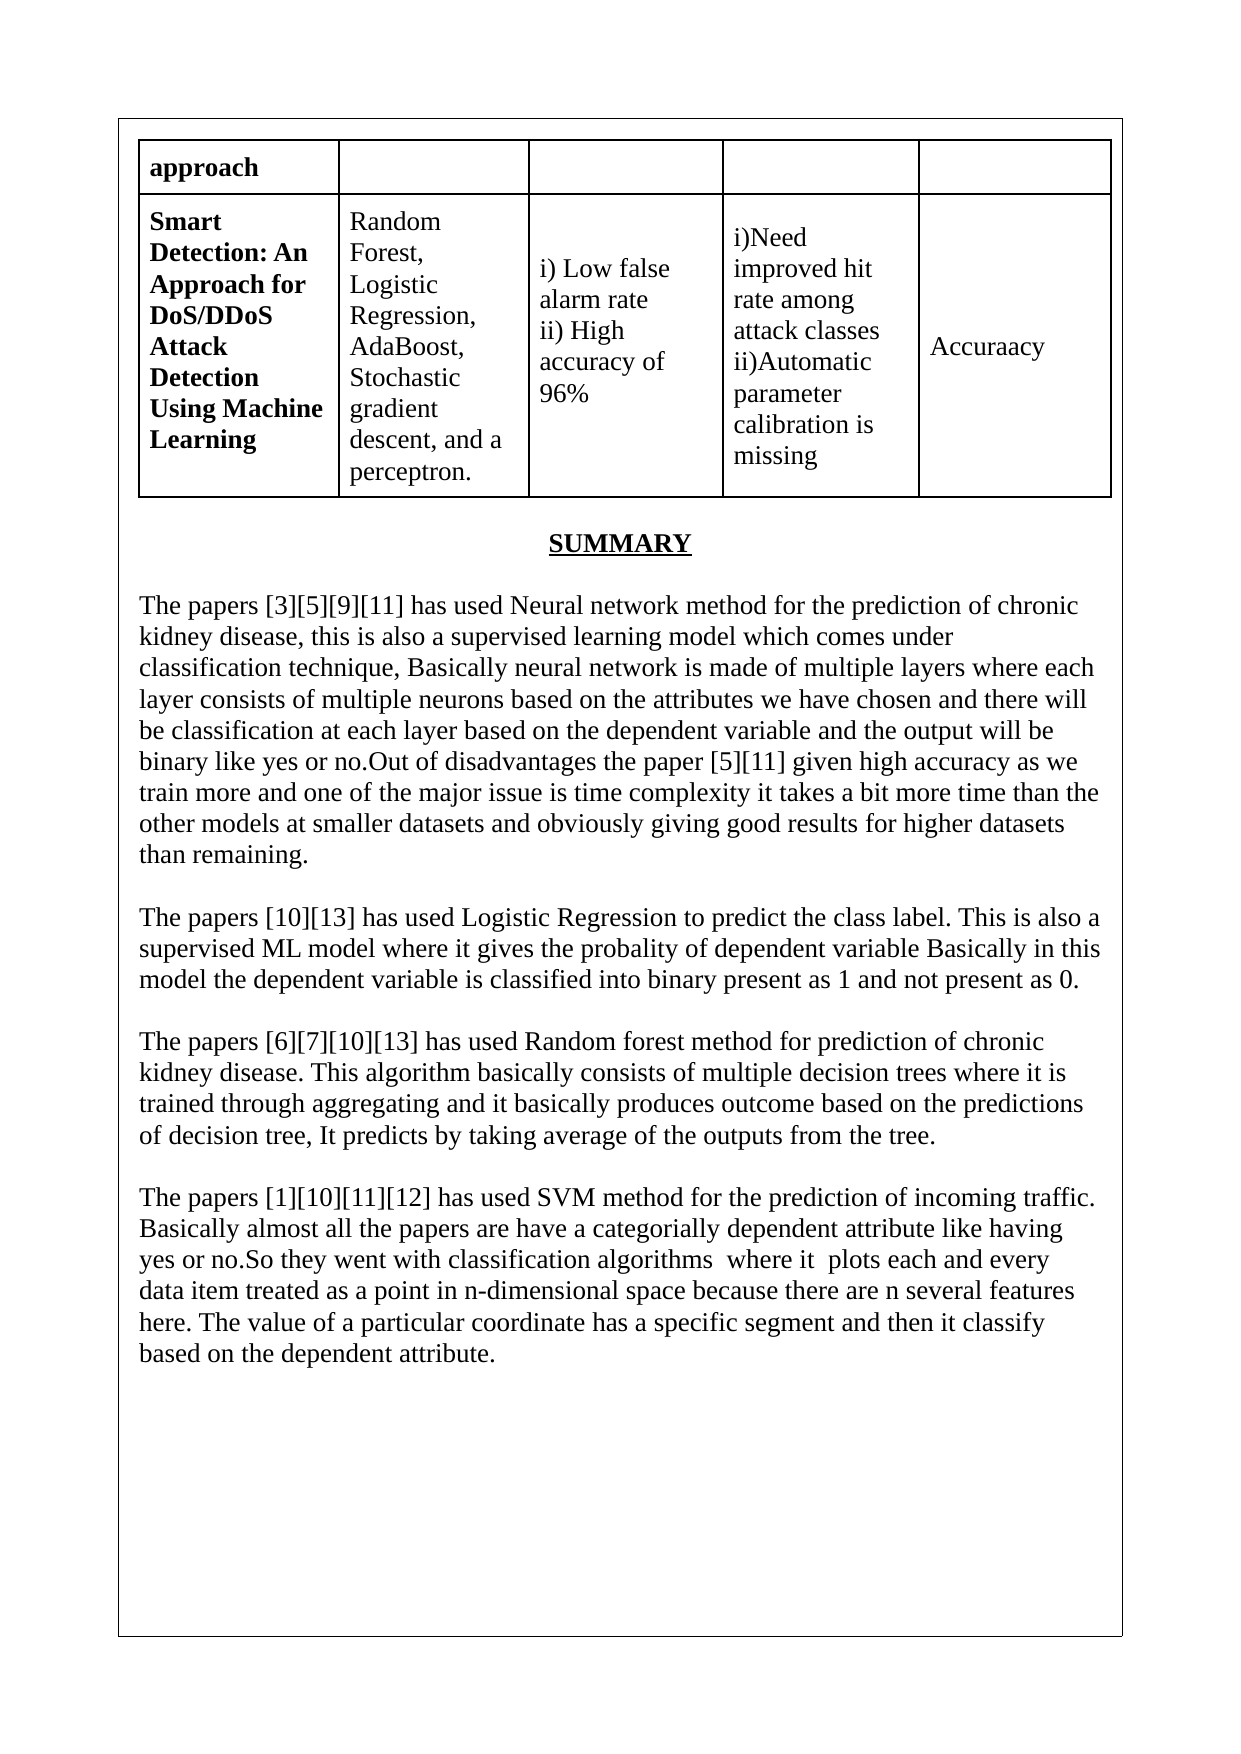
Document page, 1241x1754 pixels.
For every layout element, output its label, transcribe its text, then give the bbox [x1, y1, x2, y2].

text The papers [6][7][10][13] has used Random forest method for prediction of chronic kidney disease. This algorithm basically consists of multiple decision trees where it is trained through aggregating and it basically produces outcome based on the predictions of decision tree, It predicts by taking average of the outputs from the tree. [139, 1025, 1101, 1150]
text The papers [1][10][11][12] has used SVM method for the prediction of incoming traffic. Basically almost all the papers are have a categorially dependent attribute like having yes or no.So they went with classification algorithms where it plots each and every data item treated as a point in n-dimensional space because there are n several features here. The value of a particular coordinate has a specific segment and then it classify based on the dependent attribute. [139, 1181, 1101, 1368]
table_cell Smart Detection: An Approach for DoS/DDoS Attack Detection Using Machine Learning [140, 195, 338, 496]
table_cell i)Need improved hit rate among attack classes ii)Automatic parameter calibration is missing [724, 195, 918, 496]
table_cell i) Low false alarm rate ii) High accuracy of 96% [530, 195, 722, 496]
text The papers [3][5][9][11] has used Neural network method for the prediction of chronic kidney disease, this is also a supervised learning model which comes under classification technique, Basically neural network is made of multiple layers where each layer consists of multiple neurons based on the attributes we have chosen and there will be classification at each layer based on the dependent variable and the output will be binary like yes or no.Out of disadvantages the paper [5][11] given high accuracy as we train more and one of the major issue is time complexity it takes a bit more time than the other models at smaller datasets and obviously giving good results for higher datasets than remaining. [139, 589, 1101, 869]
table_cell [340, 141, 528, 193]
table_cell Random Forest, Logistic Regression, AdaBoost, Stochastic gradient descent, and a perceptron. [340, 195, 528, 496]
text SUMMARY [139, 527, 1101, 558]
table_cell approach [140, 141, 338, 193]
table_cell [724, 141, 918, 193]
text The papers [10][13] has used Logistic Regression to predict the class label. This is also a supervised ML model where it gives the probality of dependent variable Basically in this model the dependent variable is classified into binary present as 1 and not present as 0. [139, 901, 1101, 994]
table_cell [530, 141, 722, 193]
table_cell Accuraacy [920, 195, 1110, 496]
table_cell [920, 141, 1110, 193]
